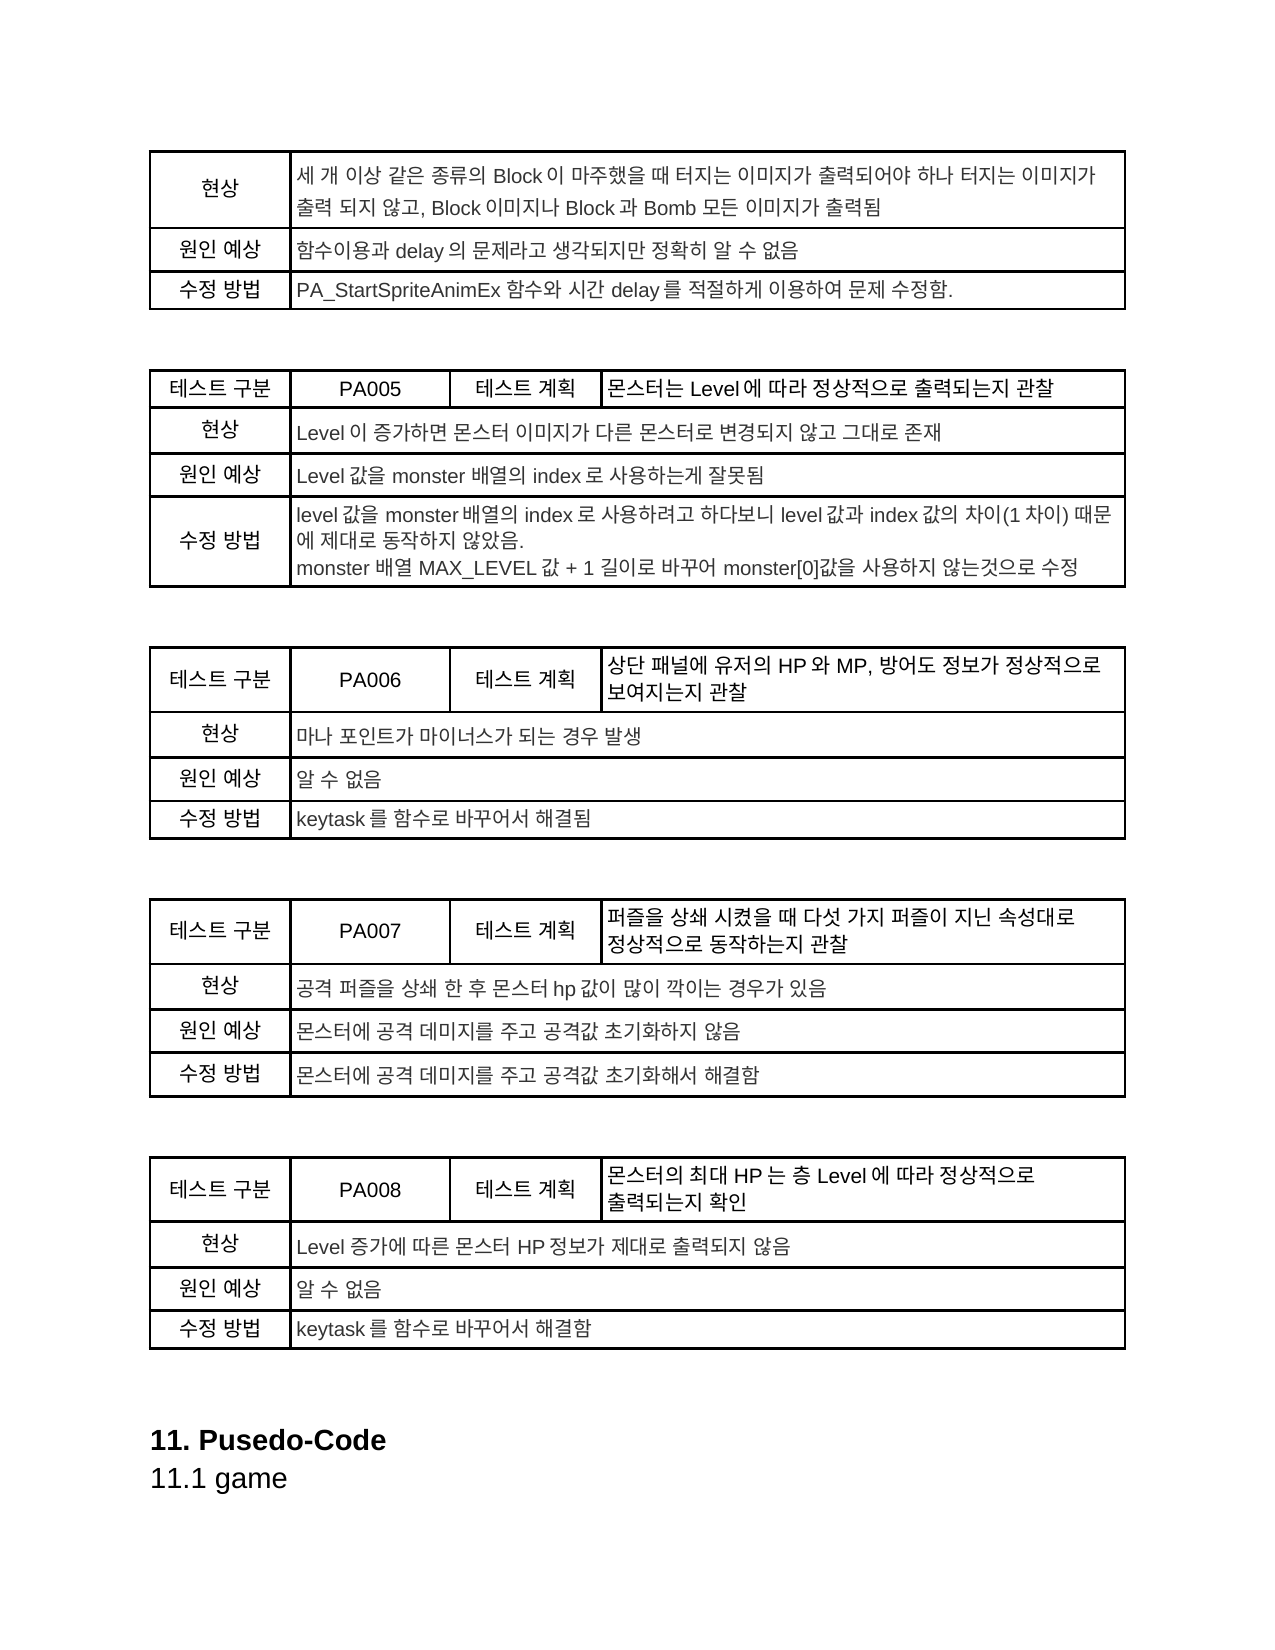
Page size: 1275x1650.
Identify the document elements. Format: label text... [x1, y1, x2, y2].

table_header 테스트 계획 [451, 372, 600, 406]
table_cell Level이 증가하면 몬스터 이미지가 다른 몬스터로 변경되지 않고 그대로 존재 [292, 409, 1124, 452]
table_cell 현상 [151, 153, 289, 227]
table_cell 세 개 이상 같은 종류의 Block이 마주했을 때 터지는 이미지가 출력되어야 하나 터지는 이미지가 출력 되지 않고, Block이미지나 Block과 Bomb 모든 이미지가 출력됨 [292, 153, 1124, 227]
table_cell 현상 [151, 965, 289, 1008]
table_cell 알 수 없음 [292, 1269, 1124, 1309]
table_cell 현상 [151, 1223, 289, 1266]
table_cell 원인 예상 [151, 759, 289, 799]
table_header PA006 [292, 649, 449, 711]
table_header 테스트 계획 [451, 901, 600, 962]
table_cell 수정 방법 [151, 1054, 289, 1095]
table_header 테스트 구분 [151, 649, 289, 711]
text 11. Pusedo-Code [150, 1424, 1125, 1457]
table_cell 수정 방법 [151, 802, 289, 837]
table_header 퍼즐을 상쇄 시켰을 때 다섯 가지 퍼즐이 지닌 속성대로 정상적으로 동작하는지 관찰 [603, 901, 1124, 962]
table_header 테스트 계획 [451, 1159, 600, 1220]
table_cell 몬스터에 공격 데미지를 주고 공격값 초기화하지 않음 [292, 1011, 1124, 1051]
table_header 몬스터는 Level에 따라 정상적으로 출력되는지 관찰 [603, 372, 1124, 406]
table_header 테스트 구분 [151, 901, 289, 962]
table_header 테스트 구분 [151, 372, 289, 406]
table_cell 수정 방법 [151, 1312, 289, 1347]
table_cell Level값을 monster 배열의 index로 사용하는게 잘못됨 [292, 455, 1124, 495]
table_header PA005 [292, 372, 449, 406]
table_cell 알 수 없음 [292, 759, 1124, 799]
table_cell 현상 [151, 409, 289, 452]
table_cell level값을 monster배열의 index로 사용하려고 하다보니 level값과 index값의 차이(1차이) 때문에 제대로 동작하지 않았음. monster 배열 MAX_LEVEL값 + 1 길이로 바꾸어 monster[0]값을 사용하지 않는것으로 수정 [292, 498, 1124, 585]
table_header 테스트 구분 [151, 1159, 289, 1220]
table_cell 공격 퍼즐을 상쇄 한 후 몬스터hp값이 많이 깍이는 경우가 있음 [292, 965, 1124, 1008]
table_header PA008 [292, 1159, 449, 1220]
table_cell 원인 예상 [151, 229, 289, 270]
table_cell 몬스터에 공격 데미지를 주고 공격값 초기화해서 해결함 [292, 1054, 1124, 1095]
table_header 몬스터의 최대 HP는 층 Level에 따라 정상적으로 출력되는지 확인 [603, 1159, 1124, 1220]
text 11.1 game [150, 1462, 1125, 1494]
table_header 상단 패널에 유저의 HP와 MP, 방어도 정보가 정상적으로 보여지는지 관찰 [603, 649, 1124, 711]
table_cell 마나 포인트가 마이너스가 되는 경우 발생 [292, 713, 1124, 756]
table_cell 원인 예상 [151, 1011, 289, 1051]
table_cell keytask를 함수로 바꾸어서 해결함 [292, 1312, 1124, 1347]
table_cell 원인 예상 [151, 1269, 289, 1309]
table_cell Level 증가에 따른 몬스터 HP정보가 제대로 출력되지 않음 [292, 1223, 1124, 1266]
table_cell 함수이용과 delay의 문제라고 생각되지만 정확히 알 수 없음 [292, 229, 1124, 270]
table_cell 수정 방법 [151, 273, 289, 308]
table_cell keytask를 함수로 바꾸어서 해결됨 [292, 802, 1124, 837]
table_cell 수정 방법 [151, 498, 289, 585]
table_cell 원인 예상 [151, 455, 289, 495]
table_cell PA_StartSpriteAnimEx 함수와 시간 delay를 적절하게 이용하여 문제 수정함. [292, 273, 1124, 308]
table_cell 현상 [151, 713, 289, 756]
table_header PA007 [292, 901, 449, 962]
table_header 테스트 계획 [451, 649, 600, 711]
